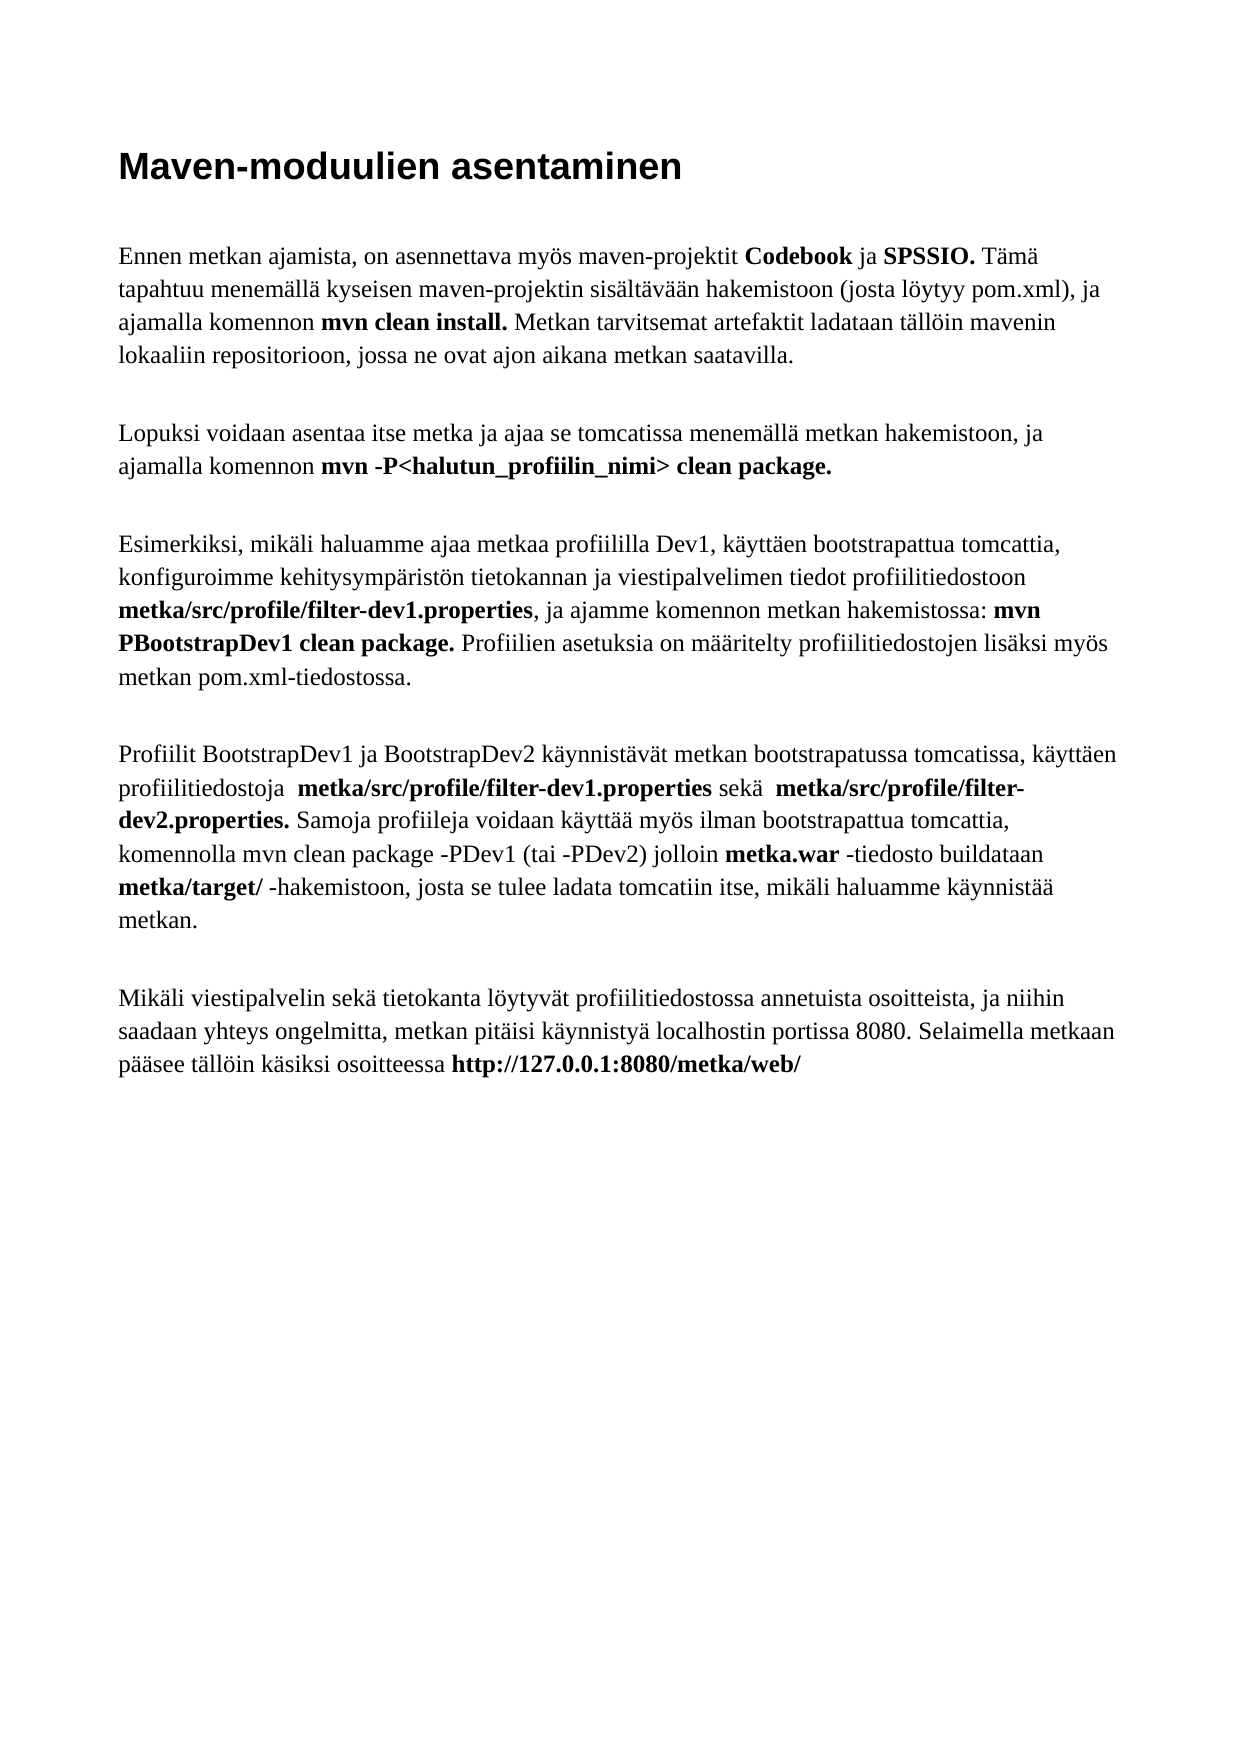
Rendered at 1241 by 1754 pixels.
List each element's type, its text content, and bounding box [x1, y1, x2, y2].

text Lopuksi voidaan asentaa itse metka ja ajaa se tomcatissa menemällä metkan hakemistoon, ja ajamalla komennon mvn -P<halutun_profiilin_nimi> clean package. [118, 418, 1122, 480]
subtitle Maven-moduulien asentaminen [118, 144, 1122, 187]
text Mikäli viestipalvelin sekä tietokanta löytyvät profiilitiedostossa annetuista osoitteista, ja niihin saadaan yhteys ongelmitta, metkan pitäisi käynnistyä localhostin portissa 8080. Selaimella metkaan pääsee tällöin käsiksi osoitteessa http://127.0.0.1:8080/metka/web/ [118, 983, 1122, 1077]
text Profiilit BootstrapDev1 ja BootstrapDev2 käynnistävät metkan bootstrapatussa tomcatissa, käyttäen profiilitiedostoja metka/src/profile/filter-dev1.properties sekä metka/src/profile/filter-dev2.properties. Samoja profiileja voidaan käyttää myös ilman bootstrapattua tomcattia, komennolla mvn clean package -PDev1 (tai -PDev2) jolloin metka.war -tiedosto buildataan metka/target/ -hakemistoon, josta se tulee ladata tomcatiin itse, mikäli haluamme käynnistää metkan. [118, 739, 1122, 933]
text Ennen metkan ajamista, on asennettava myös maven-projektit Codebook ja SPSSIO. Tämä tapahtuu menemällä kyseisen maven-projektin sisältävään hakemistoon (josta löytyy pom.xml), ja ajamalla komennon mvn clean install. Metkan tarvitsemat artefaktit ladataan tällöin mavenin lokaaliin repositorioon, jossa ne ovat ajon aikana metkan saatavilla. [118, 241, 1122, 369]
text Esimerkiksi, mikäli haluamme ajaa metkaa profiililla Dev1, käyttäen bootstrapattua tomcattia, konfiguroimme kehitysympäristön tietokannan ja viestipalvelimen tiedot profiilitiedostoon metka/src/profile/filter-dev1.properties, ja ajamme komennon metkan hakemistossa: mvn PBootstrapDev1 clean package. Profiilien asetuksia on määritelty profiilitiedostojen lisäksi myös metkan pom.xml-tiedostossa. [118, 529, 1122, 690]
